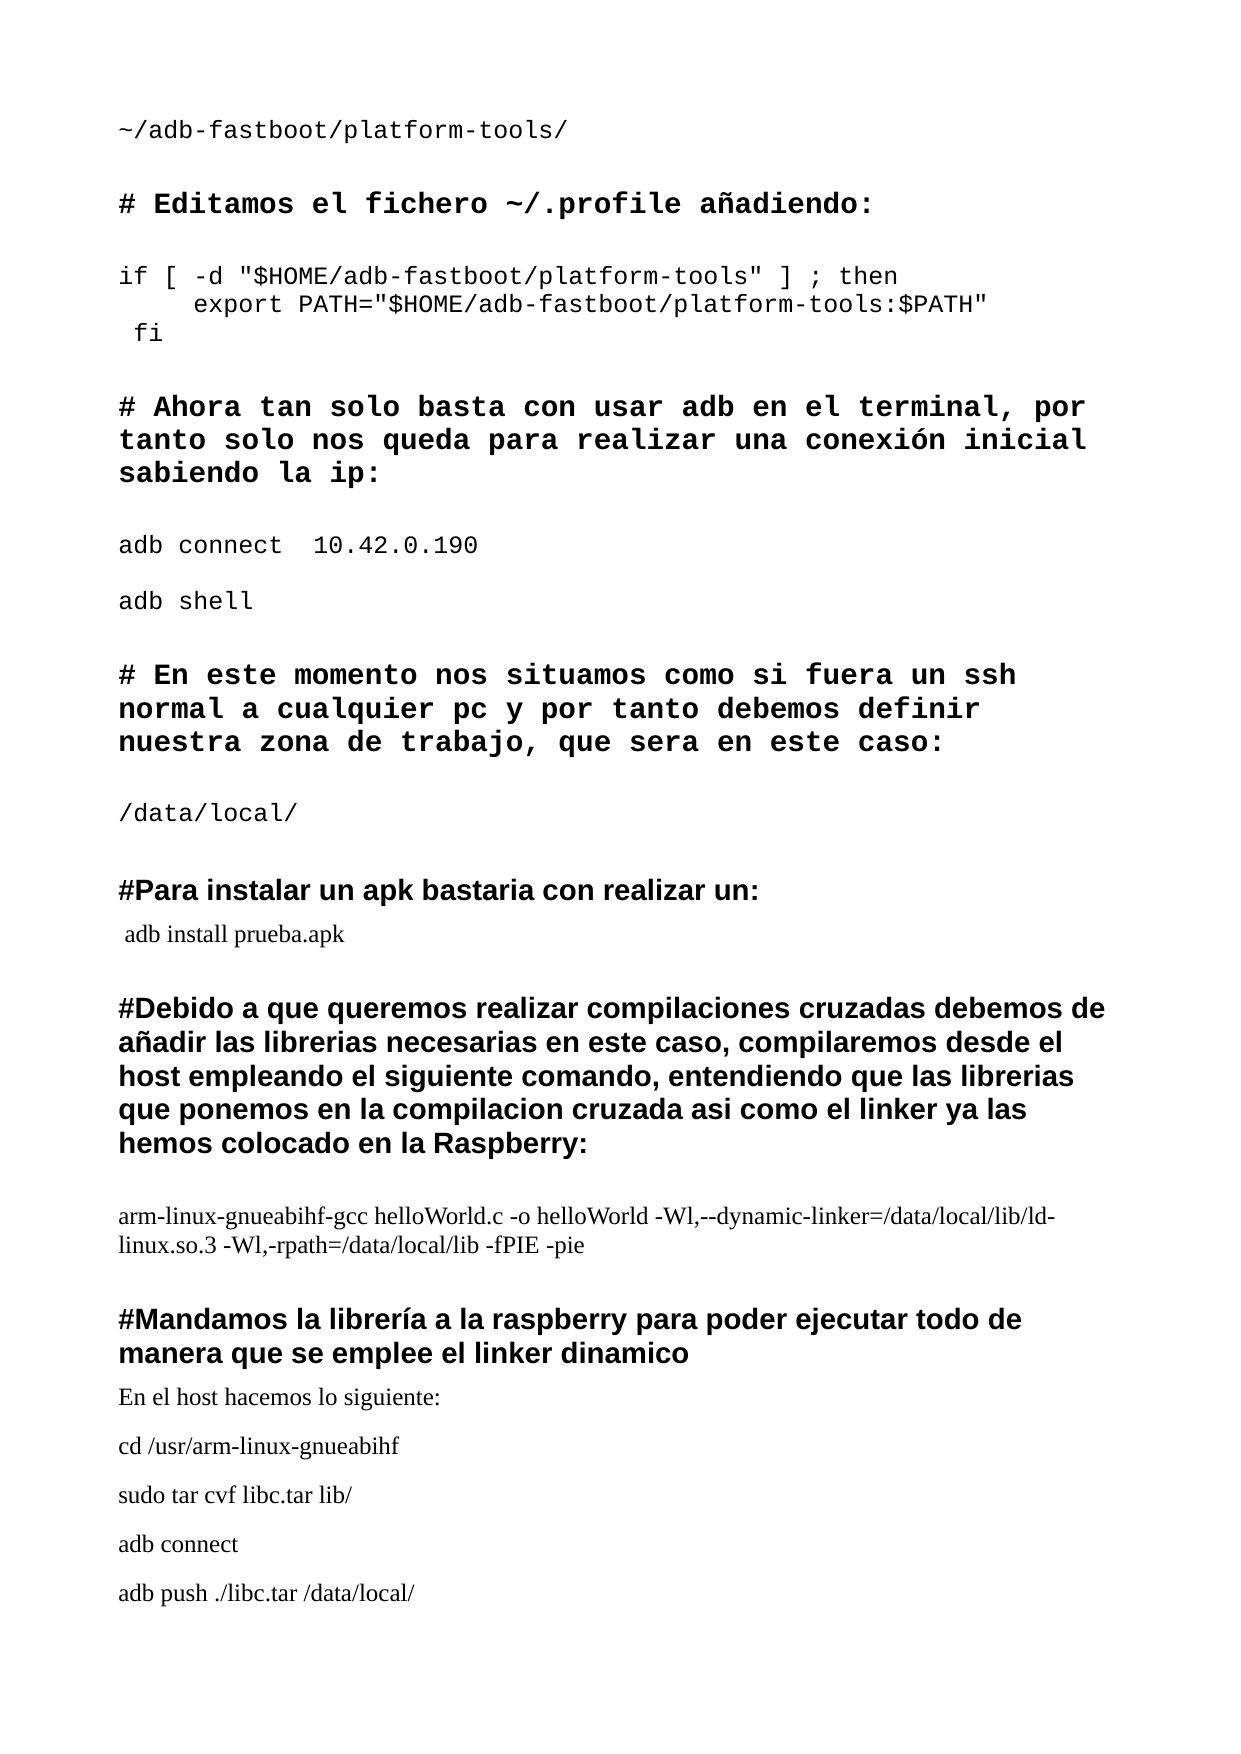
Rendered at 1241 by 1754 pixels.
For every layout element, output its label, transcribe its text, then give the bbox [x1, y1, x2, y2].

subtitle # Ahora tan solo basta con usar adb en el terminal, por tanto solo nos queda para realizar una conexión inicial sabiendo la ip: [118, 391, 1122, 491]
text fi [118, 320, 1122, 348]
subtitle #Mandamos la librería a la raspberry para poder ejecutar todo de manera que se emplee el linker dinamico [118, 1302, 1122, 1369]
text adb connect 10.42.0.190 [118, 532, 1122, 561]
text En el host hacemos lo siguiente: [118, 1382, 1122, 1411]
subtitle #Para instalar un apk bastaria con realizar un: [118, 873, 1122, 906]
text arm-linux-gnueabihf-gcc helloWorld.c -o helloWorld -Wl,--dynamic-linker=/data/local/lib/ld-linux.so.3 -Wl,-rpath=/data/local/lib -fPIE -pie [118, 1201, 1122, 1258]
text adb shell [118, 589, 1122, 617]
text cd /usr/arm-linux-gnueabihf [118, 1431, 1122, 1460]
subtitle # Editamos el fichero ~/.profile añadiendo: [118, 189, 1122, 223]
subtitle #Debido a que queremos realizar compilaciones cruzadas debemos de añadir las librerias necesarias en este caso, compilaremos desde el host empleando el siguiente comando, entendiendo que las librerias que ponemos en la compilacion cruzada asi como el linker ya las hemos colocado en la Raspberry: [118, 991, 1122, 1160]
text adb install prueba.apk [118, 919, 1122, 948]
text adb push ./libc.tar /data/local/ [118, 1578, 1122, 1607]
text sudo tar cvf libc.tar lib/ [118, 1480, 1122, 1509]
text ~/adb-fastboot/platform-tools/ [118, 118, 1122, 146]
text export PATH="$HOME/adb-fastboot/platform-tools:$PATH" [118, 292, 1122, 320]
text if [ -d "$HOME/adb-fastboot/platform-tools" ] ; then [118, 263, 1122, 292]
text /data/local/ [118, 801, 1122, 829]
text adb connect [118, 1529, 1122, 1558]
subtitle # En este momento nos situamos como si fuera un ssh normal a cualquier pc y por tanto debemos definir nuestra zona de trabajo, que sera en este caso: [118, 660, 1122, 760]
